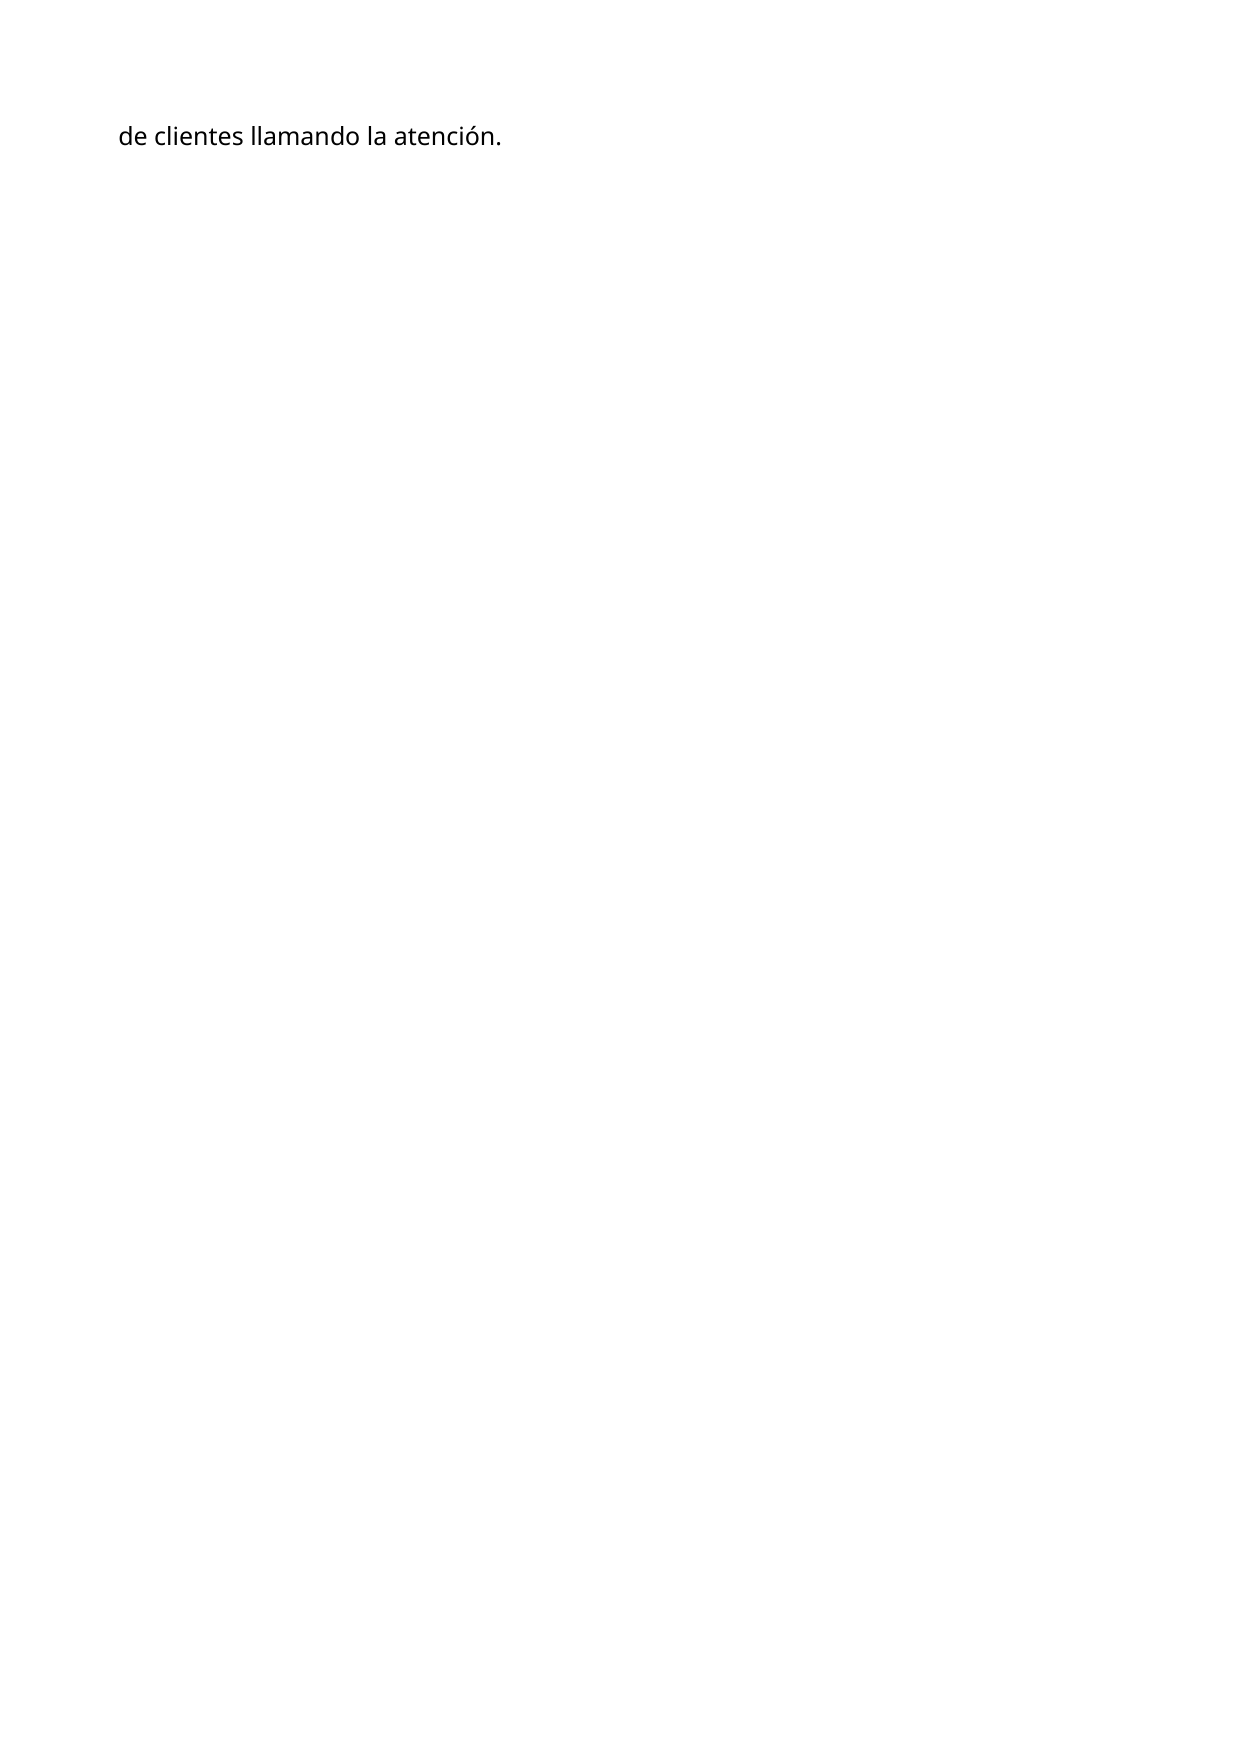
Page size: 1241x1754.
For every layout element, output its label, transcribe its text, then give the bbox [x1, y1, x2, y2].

text de clientes llamando la atención. [118, 118, 1122, 152]
